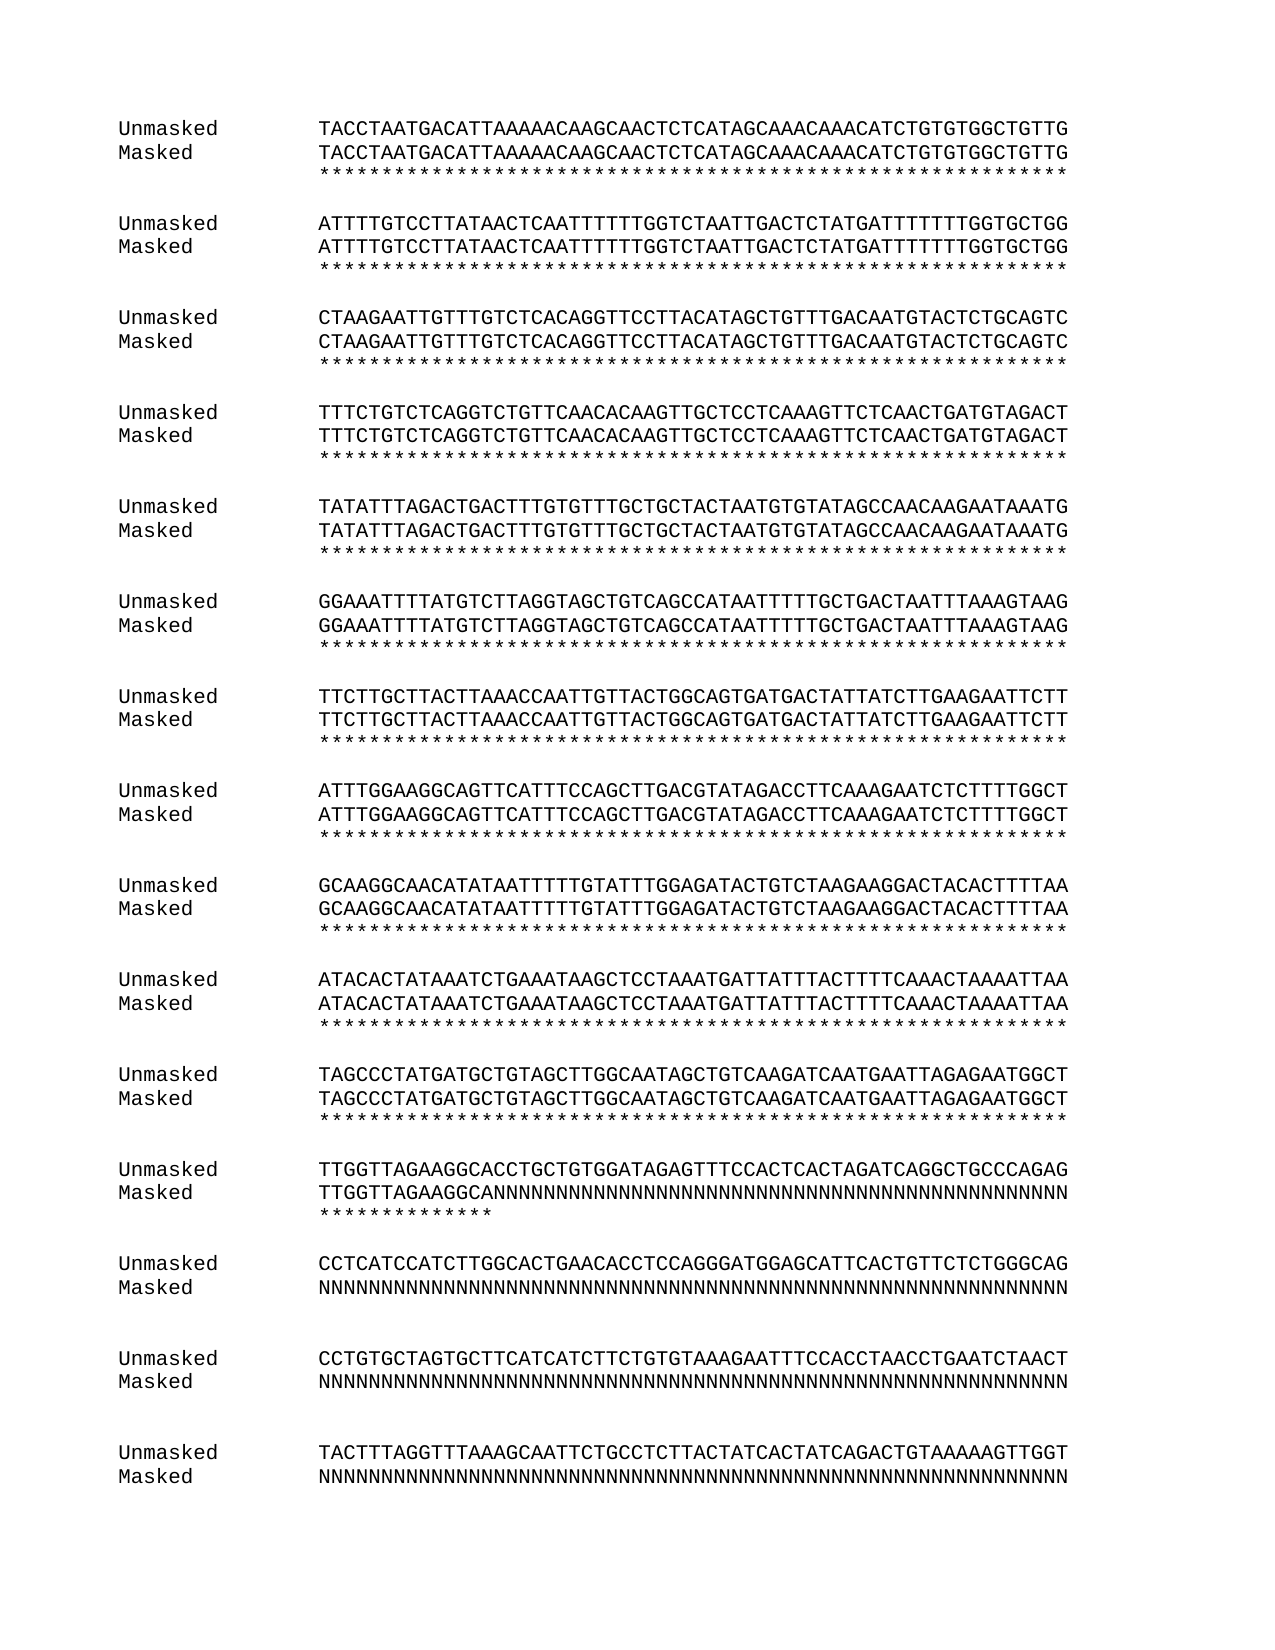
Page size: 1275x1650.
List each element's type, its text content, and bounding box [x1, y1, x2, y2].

text Unmasked GGAAATTTTATGTCTTAGGTAGCTGTCAGCCATAATTTTTGCTGACTAATTTAAAGTAAG [118, 591, 1157, 615]
text Masked TTCTTGCTTACTTAAACCAATTGTTACTGGCAGTGATGACTATTATCTTGAAGAATTCTT [118, 709, 1157, 733]
text ************** [118, 1206, 1157, 1229]
text Masked TTGGTTAGAAGGCANNNNNNNNNNNNNNNNNNNNNNNNNNNNNNNNNNNNNNNNNNNNNN [118, 1182, 1157, 1206]
text ************************************************************ [118, 638, 1157, 662]
text Unmasked CCTCATCCATCTTGGCACTGAACACCTCCAGGGATGGAGCATTCACTGTTCTCTGGGCAG [118, 1253, 1157, 1277]
text Unmasked CTAAGAATTGTTTGTCTCACAGGTTCCTTACATAGCTGTTTGACAATGTACTCTGCAGTC [118, 307, 1157, 331]
text Masked GCAAGGCAACATATAATTTTTGTATTTGGAGATACTGTCTAAGAAGGACTACACTTTTAA [118, 898, 1157, 922]
text ************************************************************ [118, 260, 1157, 284]
text ************************************************************ [118, 1017, 1157, 1040]
text ************************************************************ [118, 733, 1157, 757]
text Unmasked ATTTGGAAGGCAGTTCATTTCCAGCTTGACGTATAGACCTTCAAAGAATCTCTTTTGGCT [118, 780, 1157, 804]
text ************************************************************ [118, 827, 1157, 851]
text ************************************************************ [118, 1111, 1157, 1135]
text Unmasked TTGGTTAGAAGGCACCTGCTGTGGATAGAGTTTCCACTCACTAGATCAGGCTGCCCAGAG [118, 1158, 1157, 1182]
text ************************************************************ [118, 922, 1157, 946]
text Masked TAGCCCTATGATGCTGTAGCTTGGCAATAGCTGTCAAGATCAATGAATTAGAGAATGGCT [118, 1088, 1157, 1111]
text ************************************************************ [118, 544, 1157, 567]
text Masked TATATTTAGACTGACTTTGTGTTTGCTGCTACTAATGTGTATAGCCAACAAGAATAAATG [118, 520, 1157, 544]
text Unmasked TTTCTGTCTCAGGTCTGTTCAACACAAGTTGCTCCTCAAAGTTCTCAACTGATGTAGACT [118, 402, 1157, 426]
text Masked TACCTAATGACATTAAAAACAAGCAACTCTCATAGCAAACAAACATCTGTGTGGCTGTTG [118, 142, 1157, 165]
text Masked TTTCTGTCTCAGGTCTGTTCAACACAAGTTGCTCCTCAAAGTTCTCAACTGATGTAGACT [118, 426, 1157, 449]
text Masked ATACACTATAAATCTGAAATAAGCTCCTAAATGATTATTTACTTTTCAAACTAAAATTAA [118, 993, 1157, 1017]
text Unmasked GCAAGGCAACATATAATTTTTGTATTTGGAGATACTGTCTAAGAAGGACTACACTTTTAA [118, 875, 1157, 898]
text Masked ATTTGGAAGGCAGTTCATTTCCAGCTTGACGTATAGACCTTCAAAGAATCTCTTTTGGCT [118, 804, 1157, 827]
text Unmasked TTCTTGCTTACTTAAACCAATTGTTACTGGCAGTGATGACTATTATCTTGAAGAATTCTT [118, 686, 1157, 709]
text Unmasked TAGCCCTATGATGCTGTAGCTTGGCAATAGCTGTCAAGATCAATGAATTAGAGAATGGCT [118, 1064, 1157, 1088]
text Unmasked TACCTAATGACATTAAAAACAAGCAACTCTCATAGCAAACAAACATCTGTGTGGCTGTTG [118, 118, 1157, 142]
text Masked NNNNNNNNNNNNNNNNNNNNNNNNNNNNNNNNNNNNNNNNNNNNNNNNNNNNNNNNNNNN [118, 1466, 1157, 1489]
text Masked NNNNNNNNNNNNNNNNNNNNNNNNNNNNNNNNNNNNNNNNNNNNNNNNNNNNNNNNNNNN [118, 1277, 1157, 1300]
text Unmasked ATTTTGTCCTTATAACTCAATTTTTTGGTCTAATTGACTCTATGATTTTTTTGGTGCTGG [118, 213, 1157, 236]
text Unmasked TACTTTAGGTTTAAAGCAATTCTGCCTCTTACTATCACTATCAGACTGTAAAAAGTTGGT [118, 1442, 1157, 1466]
text ************************************************************ [118, 449, 1157, 473]
text ************************************************************ [118, 165, 1157, 189]
text Masked CTAAGAATTGTTTGTCTCACAGGTTCCTTACATAGCTGTTTGACAATGTACTCTGCAGTC [118, 331, 1157, 354]
text Masked ATTTTGTCCTTATAACTCAATTTTTTGGTCTAATTGACTCTATGATTTTTTTGGTGCTGG [118, 236, 1157, 260]
text Masked NNNNNNNNNNNNNNNNNNNNNNNNNNNNNNNNNNNNNNNNNNNNNNNNNNNNNNNNNNNN [118, 1371, 1157, 1395]
text Unmasked TATATTTAGACTGACTTTGTGTTTGCTGCTACTAATGTGTATAGCCAACAAGAATAAATG [118, 496, 1157, 520]
text Masked GGAAATTTTATGTCTTAGGTAGCTGTCAGCCATAATTTTTGCTGACTAATTTAAAGTAAG [118, 615, 1157, 638]
text Unmasked CCTGTGCTAGTGCTTCATCATCTTCTGTGTAAAGAATTTCCACCTAACCTGAATCTAACT [118, 1348, 1157, 1371]
text ************************************************************ [118, 354, 1157, 378]
text Unmasked ATACACTATAAATCTGAAATAAGCTCCTAAATGATTATTTACTTTTCAAACTAAAATTAA [118, 969, 1157, 993]
